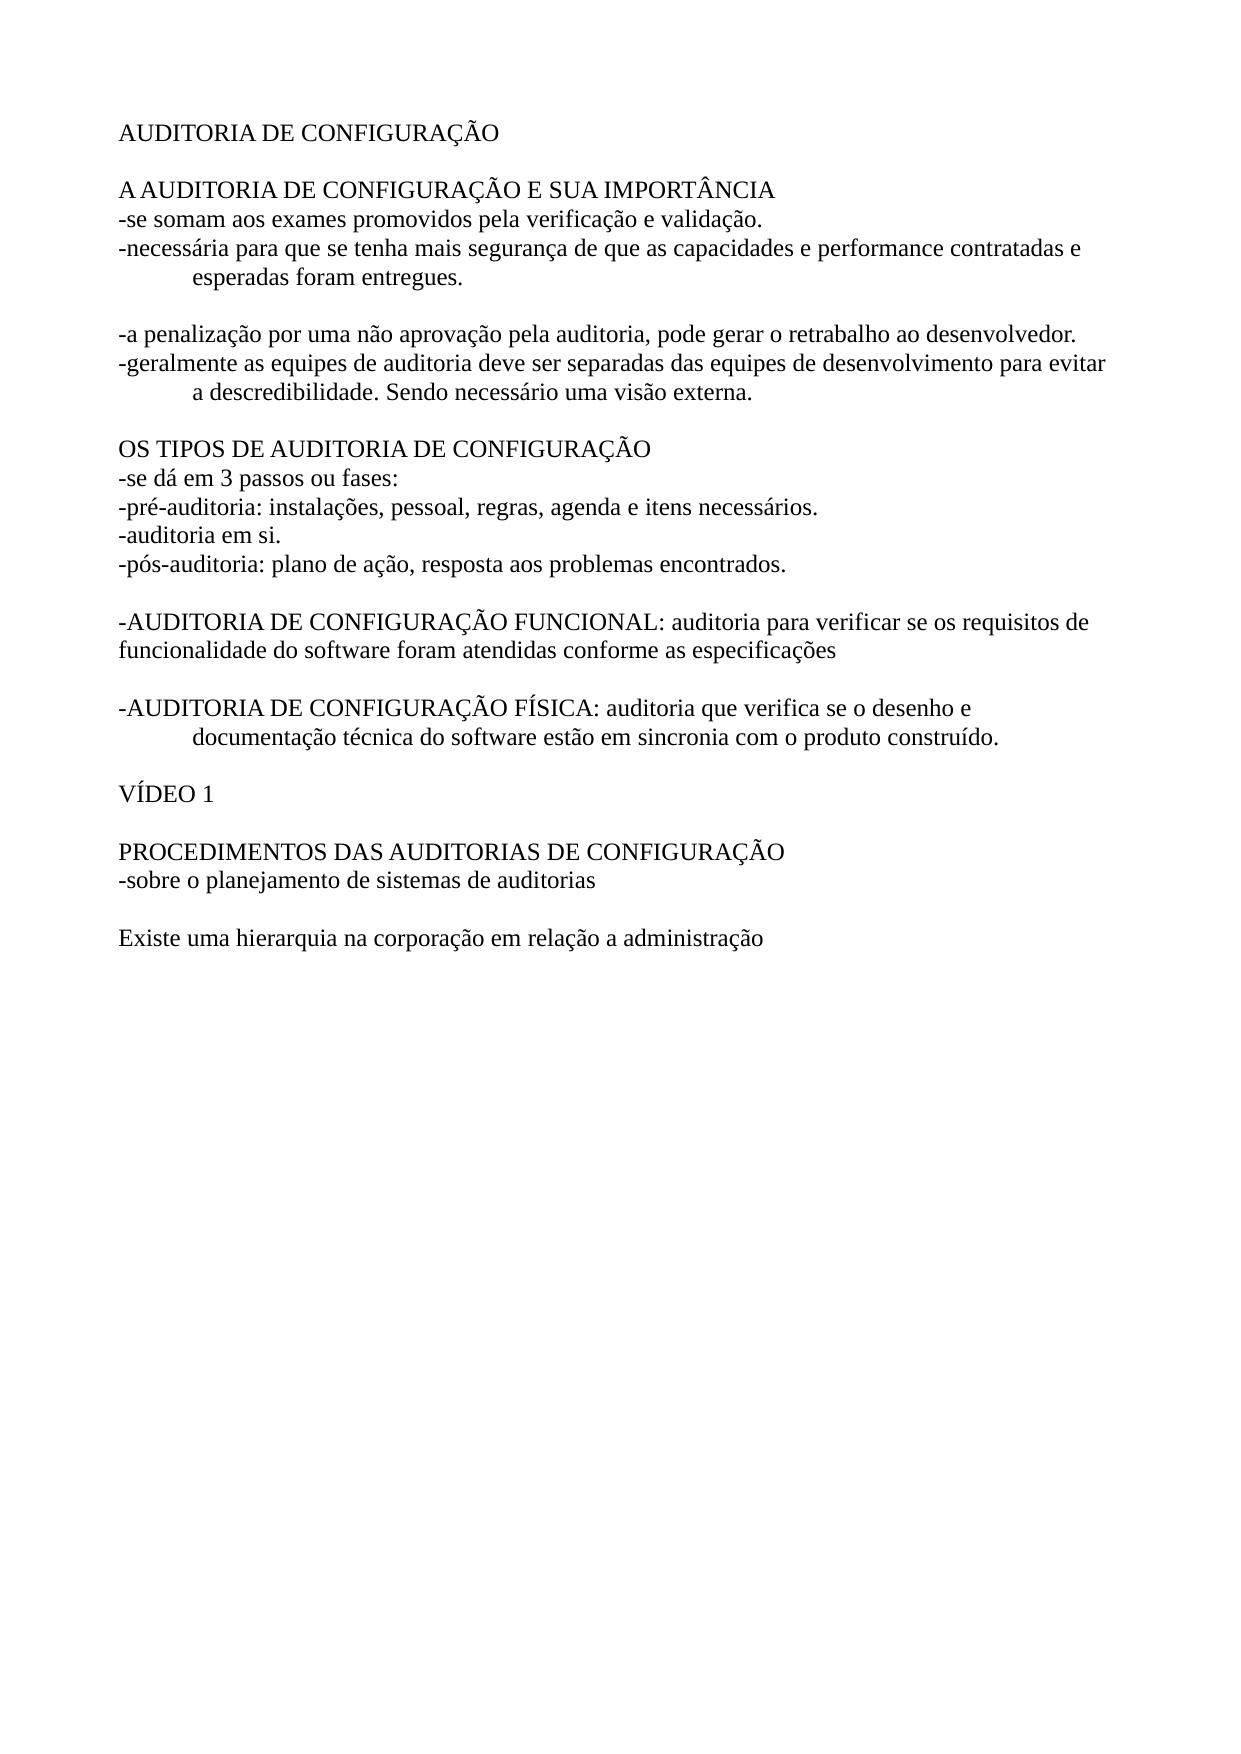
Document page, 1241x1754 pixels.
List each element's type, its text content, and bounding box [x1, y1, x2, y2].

text -pós-auditoria: plano de ação, resposta aos problemas encontrados. [118, 549, 1122, 578]
text VÍDEO 1 [118, 779, 1122, 808]
text -a penalização por uma não aprovação pela auditoria, pode gerar o retrabalho ao desenvolvedor. [118, 319, 1122, 348]
text -se dá em 3 passos ou fases: [118, 463, 1122, 492]
text -AUDITORIA DE CONFIGURAÇÃO FÍSICA: auditoria que verifica se o desenho e documentação técnica do software estão em sincronia com o produto construído. [118, 693, 1122, 751]
text -sobre o planejamento de sistemas de auditorias [118, 866, 1122, 894]
text -AUDITORIA DE CONFIGURAÇÃO FUNCIONAL: auditoria para verificar se os requisitos de funcionalidade do software foram atendidas conforme as especificações [118, 607, 1122, 664]
text Existe uma hierarquia na corporação em relação a administração [118, 923, 1122, 952]
text PROCEDIMENTOS DAS AUDITORIAS DE CONFIGURAÇÃO [118, 837, 1122, 866]
text -necessária para que se tenha mais segurança de que as capacidades e performance contratadas e esperadas foram entregues. [118, 233, 1122, 291]
text -auditoria em si. [118, 521, 1122, 549]
text -se somam aos exames promovidos pela verificação e validação. [118, 204, 1122, 233]
text AUDITORIA DE CONFIGURAÇÃO [118, 118, 1122, 147]
text OS TIPOS DE AUDITORIA DE CONFIGURAÇÃO [118, 434, 1122, 463]
text A AUDITORIA DE CONFIGURAÇÃO E SUA IMPORTÂNCIA [118, 176, 1122, 204]
text -pré-auditoria: instalações, pessoal, regras, agenda e itens necessários. [118, 492, 1122, 521]
text -geralmente as equipes de auditoria deve ser separadas das equipes de desenvolvimento para evitar a descredibilidade. Sendo necessário uma visão externa. [118, 348, 1122, 406]
